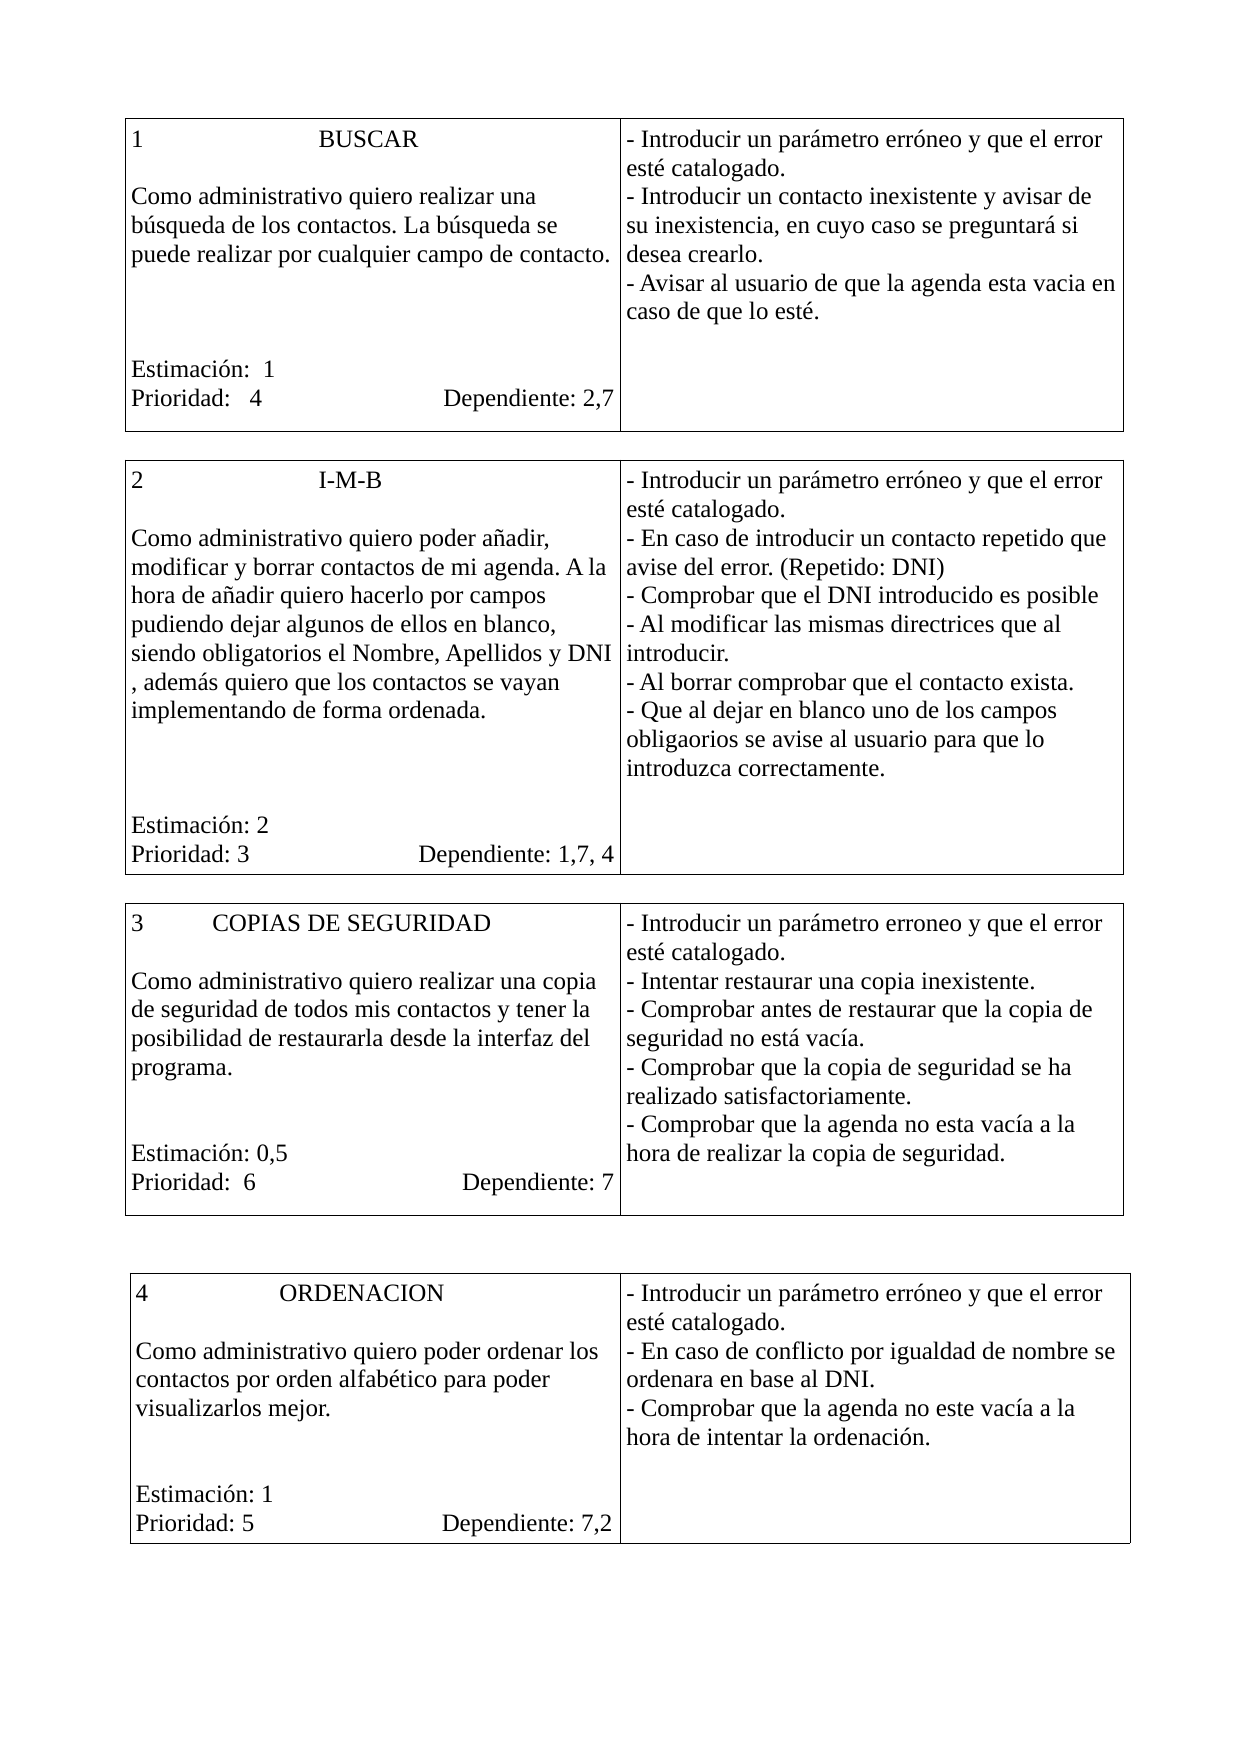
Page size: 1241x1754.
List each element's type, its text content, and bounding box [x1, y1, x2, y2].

table_header 2 I-M-B Como administrativo quiero poder añadir, modificar y borrar contactos de mi agenda. A la hora de añadir quiero hacerlo por campos pudiendo dejar algunos de ellos en blanco, siendo obligatorios el Nombre, Apellidos y DNI , además quiero que los contactos se vayan implementando de forma ordenada. Estimación: 2 Prioridad: 3 Dependiente: 1,7, 4 [126, 461, 620, 873]
table_header - Introducir un parámetro erróneo y que el error esté catalogado. - Introducir un contacto inexistente y avisar de su inexistencia, en cuyo caso se preguntará si desea crearlo. - Avisar al usuario de que la agenda esta vacia en caso de que lo esté. [621, 119, 1123, 431]
table_header 1 BUSCAR Como administrativo quiero realizar una búsqueda de los contactos. La búsqueda se puede realizar por cualquier campo de contacto. Estimación: 1 Prioridad: 4 Dependiente: 2,7 [126, 119, 620, 431]
table_header 3 COPIAS DE SEGURIDAD Como administrativo quiero realizar una copia de seguridad de todos mis contactos y tener la posibilidad de restaurarla desde la interfaz del programa. Estimación: 0,5 Prioridad: 6 Dependiente: 7 [126, 904, 620, 1215]
table_header - Introducir un parámetro erróneo y que el error esté catalogado. - En caso de introducir un contacto repetido que avise del error. (Repetido: DNI) - Comprobar que el DNI introducido es posible - Al modificar las mismas directrices que al introducir. - Al borrar comprobar que el contacto exista. - Que al dejar en blanco uno de los campos obligaorios se avise al usuario para que lo introduzca correctamente. [621, 461, 1123, 873]
table_header - Introducir un parámetro erroneo y que el error esté catalogado. - Intentar restaurar una copia inexistente. - Comprobar antes de restaurar que la copia de seguridad no está vacía. - Comprobar que la copia de seguridad se ha realizado satisfactoriamente. - Comprobar que la agenda no esta vacía a la hora de realizar la copia de seguridad. [621, 904, 1123, 1215]
table_header - Introducir un parámetro erróneo y que el error esté catalogado. - En caso de conflicto por igualdad de nombre se ordenara en base al DNI. - Comprobar que la agenda no este vacía a la hora de intentar la ordenación. [621, 1274, 1130, 1543]
table_header 4 ORDENACION Como administrativo quiero poder ordenar los contactos por orden alfabético para poder visualizarlos mejor. Estimación: 1 Prioridad: 5 Dependiente: 7,2 [131, 1274, 620, 1543]
